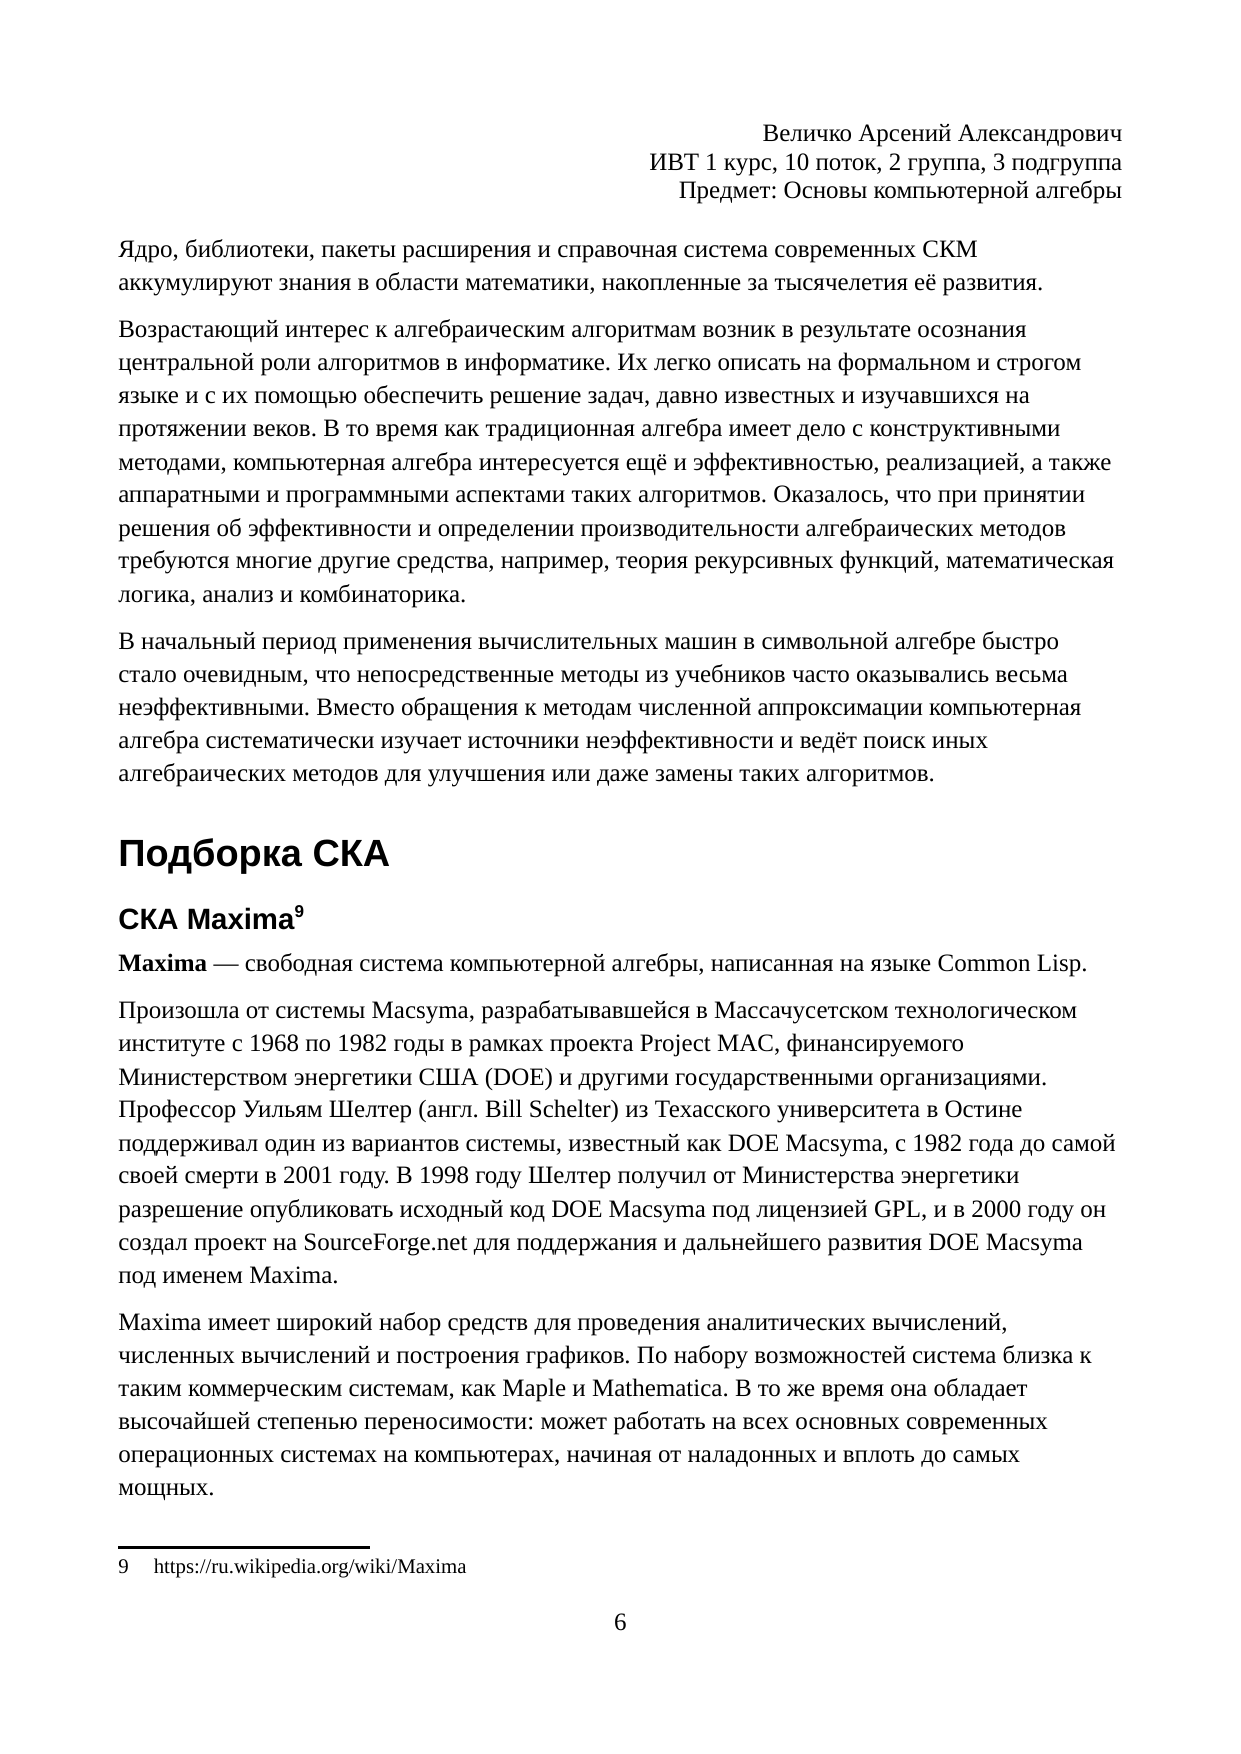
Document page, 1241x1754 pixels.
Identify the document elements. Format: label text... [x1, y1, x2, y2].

text Maxima — свободная система компьютерной алгебры, написанная на языке Common Lisp. [118, 948, 1122, 977]
text Ядро, библиотеки, пакеты расширения и справочная система современных СКМ аккумулируют знания в области математики, накопленные за тысячелетия её развития. [118, 234, 1122, 296]
text https://ru.wikipedia.org/wiki/Maxima [118, 1553, 1122, 1578]
text Возрастающий интерес к алгебраическим алгоритмам возник в результате осознания центральной роли алгоритмов в информатике. Их легко описать на формальном и строгом языке и с их помощью обеспечить решение задач, давно известных и изучавшихся на протяжении веков. В то время как традиционная алгебра имеет дело с конструктивными методами, компьютерная алгебра интересуется ещё и эффективностью, реализацией, а также аппаратными и программными аспектами таких алгоритмов. Оказалось, что при принятии решения об эффективности и определении производительности алгебраических методов требуются многие другие средства, например, теория рекурсивных функций, математическая логика, анализ и комбинаторика. [118, 314, 1122, 607]
subtitle СКА Maxima [118, 902, 1122, 935]
text Произошла от системы Macsyma, разрабатывавшейся в Массачусетском технологическом институте с 1968 по 1982 годы в рамках проекта Project MAC, финансируемого Министерством энергетики США (DOE) и другими государственными организациями. Профессор Уильям Шелтер (англ. Bill Schelter) из Техасского университета в Остине поддерживал один из вариантов системы, известный как DOE Macsyma, с 1982 года до самой своей смерти в 2001 году. В 1998 году Шелтер получил от Министерства энергетики разрешение опубликовать исходный код DOE Macsyma под лицензией GPL, и в 2000 году он создал проект на SourceForge.net для поддержания и дальнейшего развития DOE Macsyma под именем Maxima. [118, 996, 1122, 1288]
text Maxima имеет широкий набор средств для проведения аналитических вычислений, численных вычислений и построения графиков. По набору возможностей система близка к таким коммерческим системам, как Maple и Mathematica. В то же время она обладает высочайшей степенью переносимости: может работать на всех основных современных операционных системах на компьютерах, начиная от наладонных и вплоть до самых мощных. [118, 1307, 1122, 1501]
text В начальный период применения вычислительных машин в символьной алгебре быстро стало очевидным, что непосредственные методы из учебников часто оказывались весьма неэффективными. Вместо обращения к методам численной аппроксимации компьютерная алгебра систематически изучает источники неэффективности и ведёт поиск иных алгебраических методов для улучшения или даже замены таких алгоритмов. [118, 626, 1122, 787]
subtitle Подборка СКА [118, 831, 1122, 874]
